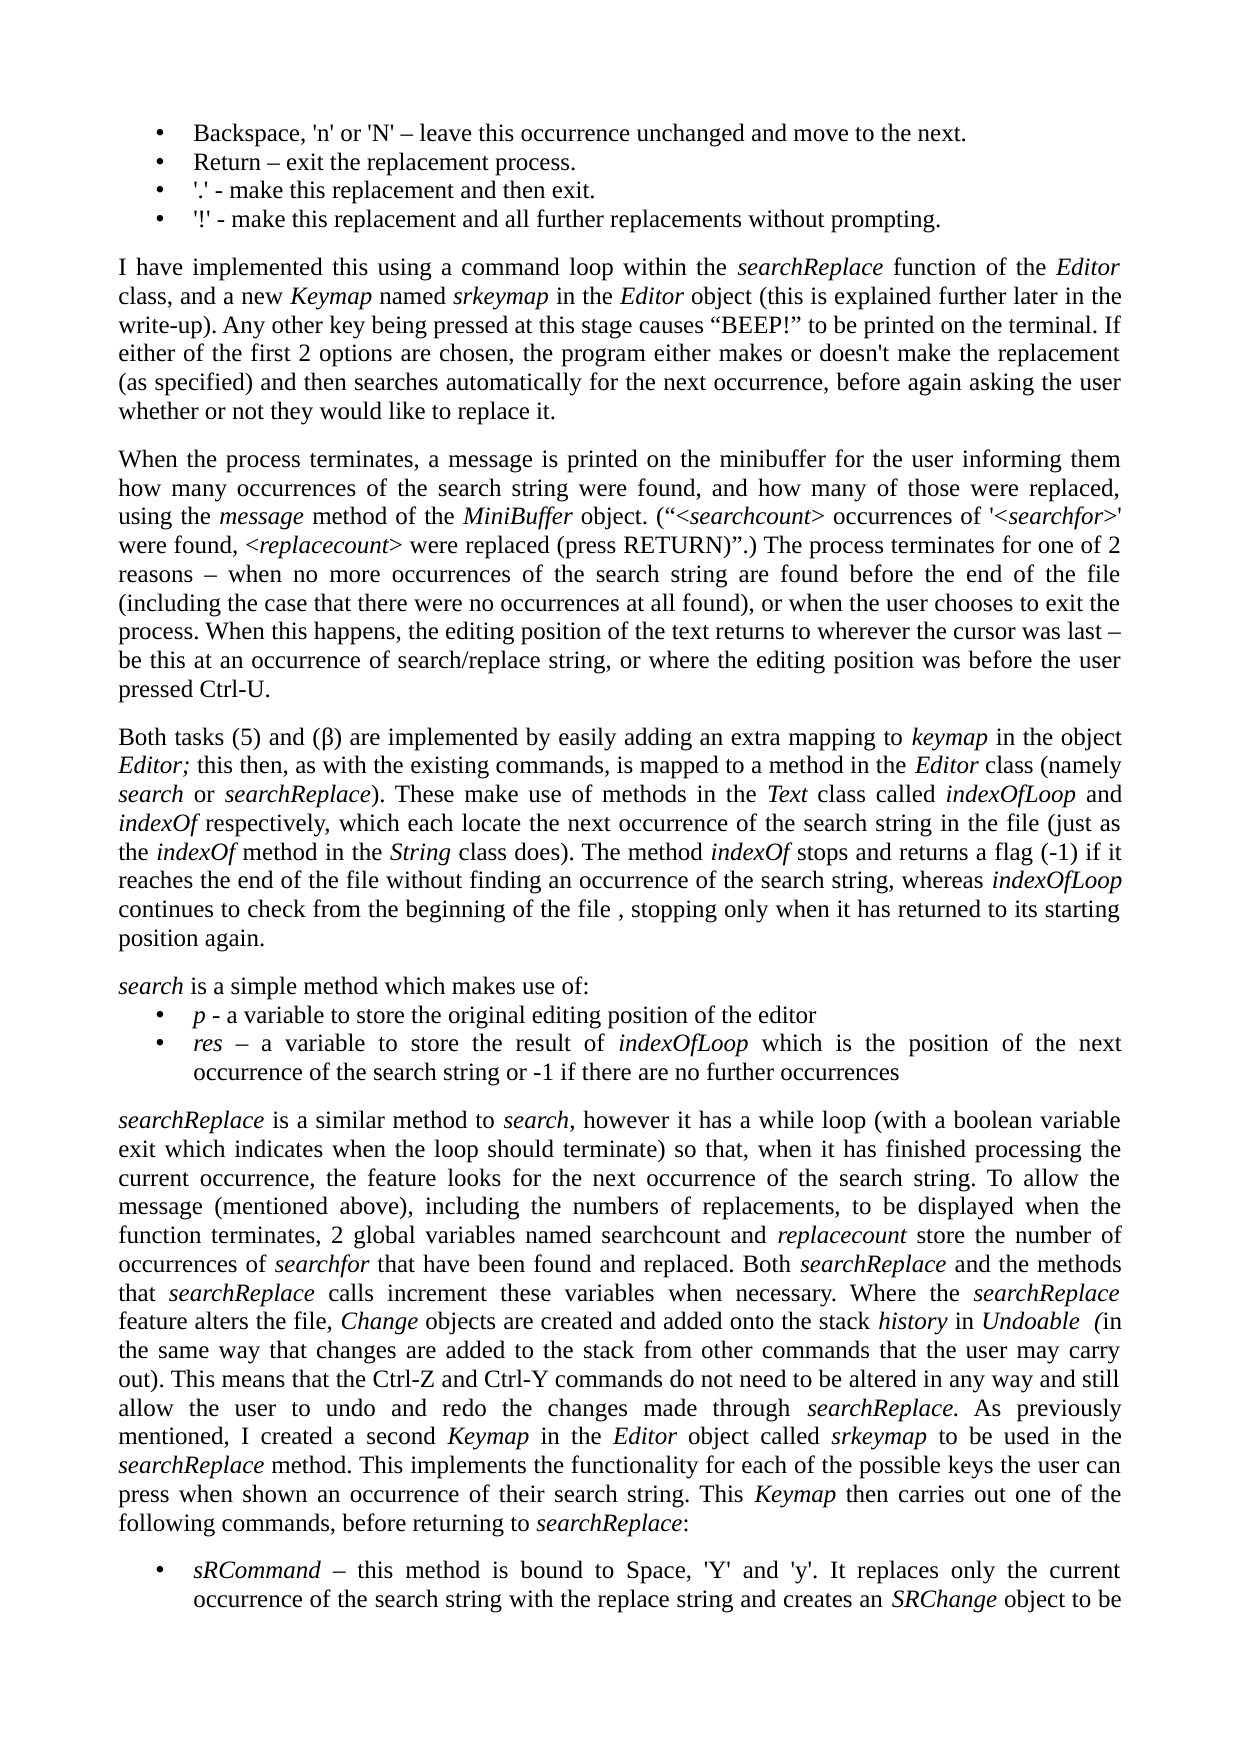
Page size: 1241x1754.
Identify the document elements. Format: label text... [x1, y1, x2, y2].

text search is a simple method which makes use of: [118, 971, 1122, 1000]
list p - a variable to store the original editing position of the editor [156, 1000, 1122, 1028]
list sRCommand – this method is bound to Space, 'Y' and 'y'. It replaces only the current occurrence of the search string with the replace string and creates an SRChange object to be [156, 1556, 1122, 1613]
list Return – exit the replacement process. [156, 147, 1122, 176]
text searchReplace is a similar method to search, however it has a while loop (with a boolean variable exit which indicates when the loop should terminate) so that, when it has finished processing the current occurrence, the feature looks for the next occurrence of the search string. To allow the message (mentioned above), including the numbers of replacements, to be displayed when the function terminates, 2 global variables named searchcount and replacecount store the number of occurrences of searchfor that have been found and replaced. Both searchReplace and the methods that searchReplace calls increment these variables when necessary. Where the searchReplace feature alters the file, Change objects are created and added onto the stack history in Undoable (in the same way that changes are added to the stack from other commands that the user may carry out). This means that the Ctrl-Z and Ctrl-Y commands do not need to be altered in any way and still allow the user to undo and redo the changes made through searchReplace. As previously mentioned, I created a second Keymap in the Editor object called srkeymap to be used in the searchReplace method. This implements the functionality for each of the possible keys the user can press when shown an occurrence of their search string. This Keymap then carries out one of the following commands, before returning to searchReplace: [118, 1105, 1122, 1536]
text Both tasks (5) and (β) are implemented by easily adding an extra mapping to keymap in the object Editor; this then, as with the existing commands, is mapped to a method in the Editor class (namely search or searchReplace). These make use of methods in the Text class called indexOfLoop and indexOf respectively, which each locate the next occurrence of the search string in the file (just as the indexOf method in the String class does). The method indexOf stops and returns a flag (-1) if it reaches the end of the file without finding an occurrence of the search string, whereas indexOfLoop continues to check from the beginning of the file , stopping only when it has returned to its starting position again. [118, 722, 1122, 952]
list Backspace, 'n' or 'N' – leave this occurrence unchanged and move to the next. [156, 118, 1122, 147]
text When the process terminates, a message is printed on the minibuffer for the user informing them how many occurrences of the search string were found, and how many of those were replaced, using the message method of the MiniBuffer object. (“<searchcount> occurrences of '<searchfor>' were found, <replacecount> were replaced (press RETURN)”.) The process terminates for one of 2 reasons – when no more occurrences of the search string are found before the end of the file (including the case that there were no occurrences at all found), or when the user chooses to exit the process. When this happens, the editing position of the text returns to wherever the cursor was last – be this at an occurrence of search/replace string, or where the editing position was before the user pressed Ctrl-U. [118, 444, 1122, 703]
list res – a variable to store the result of indexOfLoop which is the position of the next occurrence of the search string or -1 if there are no further occurrences [156, 1028, 1122, 1086]
list '.' - make this replacement and then exit. [156, 176, 1122, 204]
text I have implemented this using a command loop within the searchReplace function of the Editor class, and a new Keymap named srkeymap in the Editor object (this is explained further later in the write-up). Any other key being pressed at this stage causes “BEEP!” to be printed on the terminal. If either of the first 2 options are chosen, the program either makes or doesn't make the replacement (as specified) and then searches automatically for the next occurrence, before again asking the user whether or not they would like to replace it. [118, 252, 1122, 425]
list '!' - make this replacement and all further replacements without prompting. [156, 204, 1122, 233]
